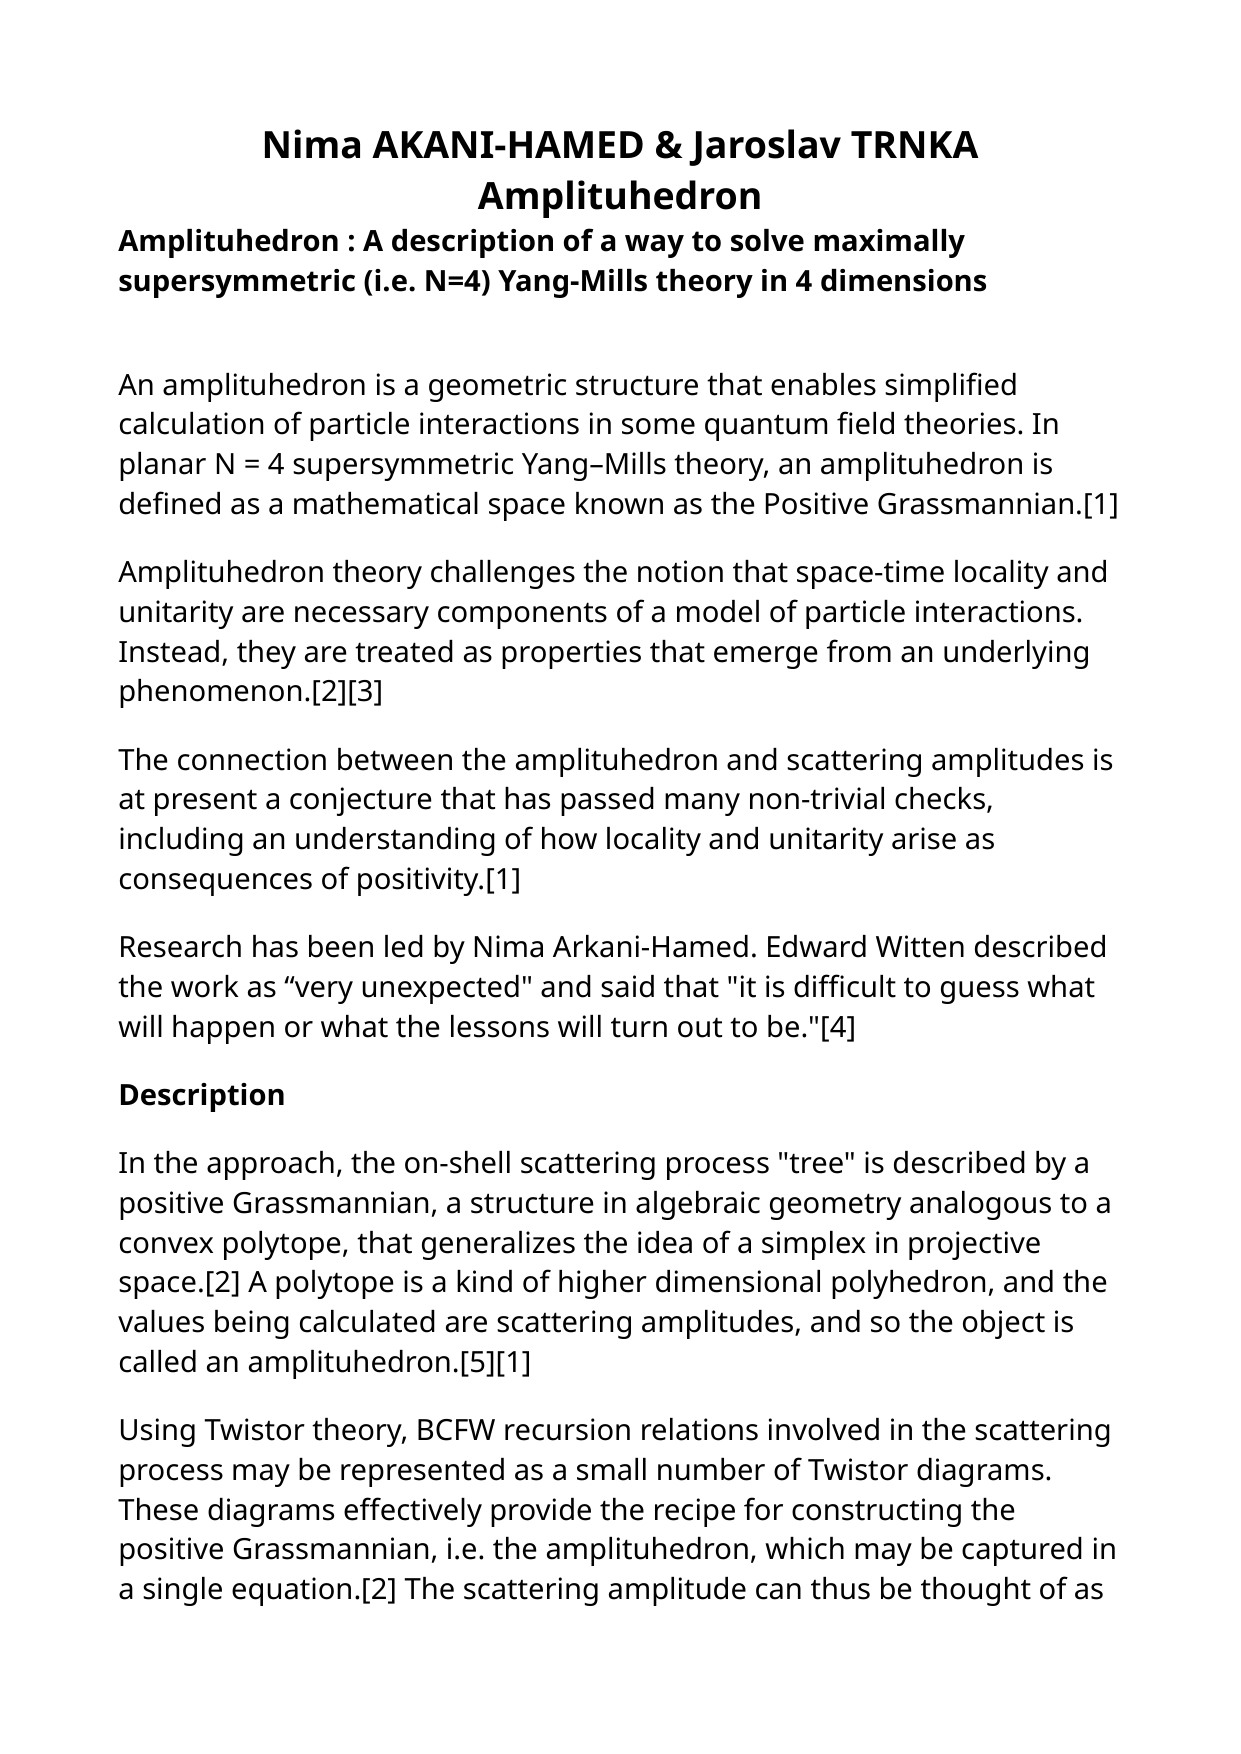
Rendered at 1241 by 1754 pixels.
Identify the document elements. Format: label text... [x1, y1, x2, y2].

text Amplituhedron : A description of a way to solve maximally supersymmetric (i.e. N=4) Yang-Mills theory in 4 dimensions [118, 220, 1122, 364]
text An amplituhedron is a geometric structure that enables simplified calculation of particle interactions in some quantum field theories. In planar N = 4 supersymmetric Yang–Mills theory, an amplituhedron is defined as a mathematical space known as the Positive Grassmannian.[1] Amplituhedron theory challenges the notion that space-time locality and unitarity are necessary components of a model of particle interactions. Instead, they are treated as properties that emerge from an underlying phenomenon.[2][3] The connection between the amplituhedron and scattering amplitudes is at present a conjecture that has passed many non-trivial checks, including an understanding of how locality and unitarity arise as consequences of positivity.[1] Research has been led by Nima Arkani-Hamed. Edward Witten described the work as “very unexpected" and said that "it is difficult to guess what will happen or what the lessons will turn out to be."[4] Description In the approach, the on-shell scattering process "tree" is described by a positive Grassmannian, a structure in algebraic geometry analogous to a convex polytope, that generalizes the idea of a simplex in projective space.[2] A polytope is a kind of higher dimensional polyhedron, and the values being calculated are scattering amplitudes, and so the object is called an amplituhedron.[5][1] Using Twistor theory, BCFW recursion relations involved in the scattering process may be represented as a small number of Twistor diagrams. These diagrams effectively provide the recipe for constructing the positive Grassmannian, i.e. the amplituhedron, which may be captured in a single equation.[2] The scattering amplitude can thus be thought of as [118, 364, 1122, 1608]
text Nima AKANI-HAMED & Jaroslav TRNKA Amplituhedron [118, 118, 1122, 220]
